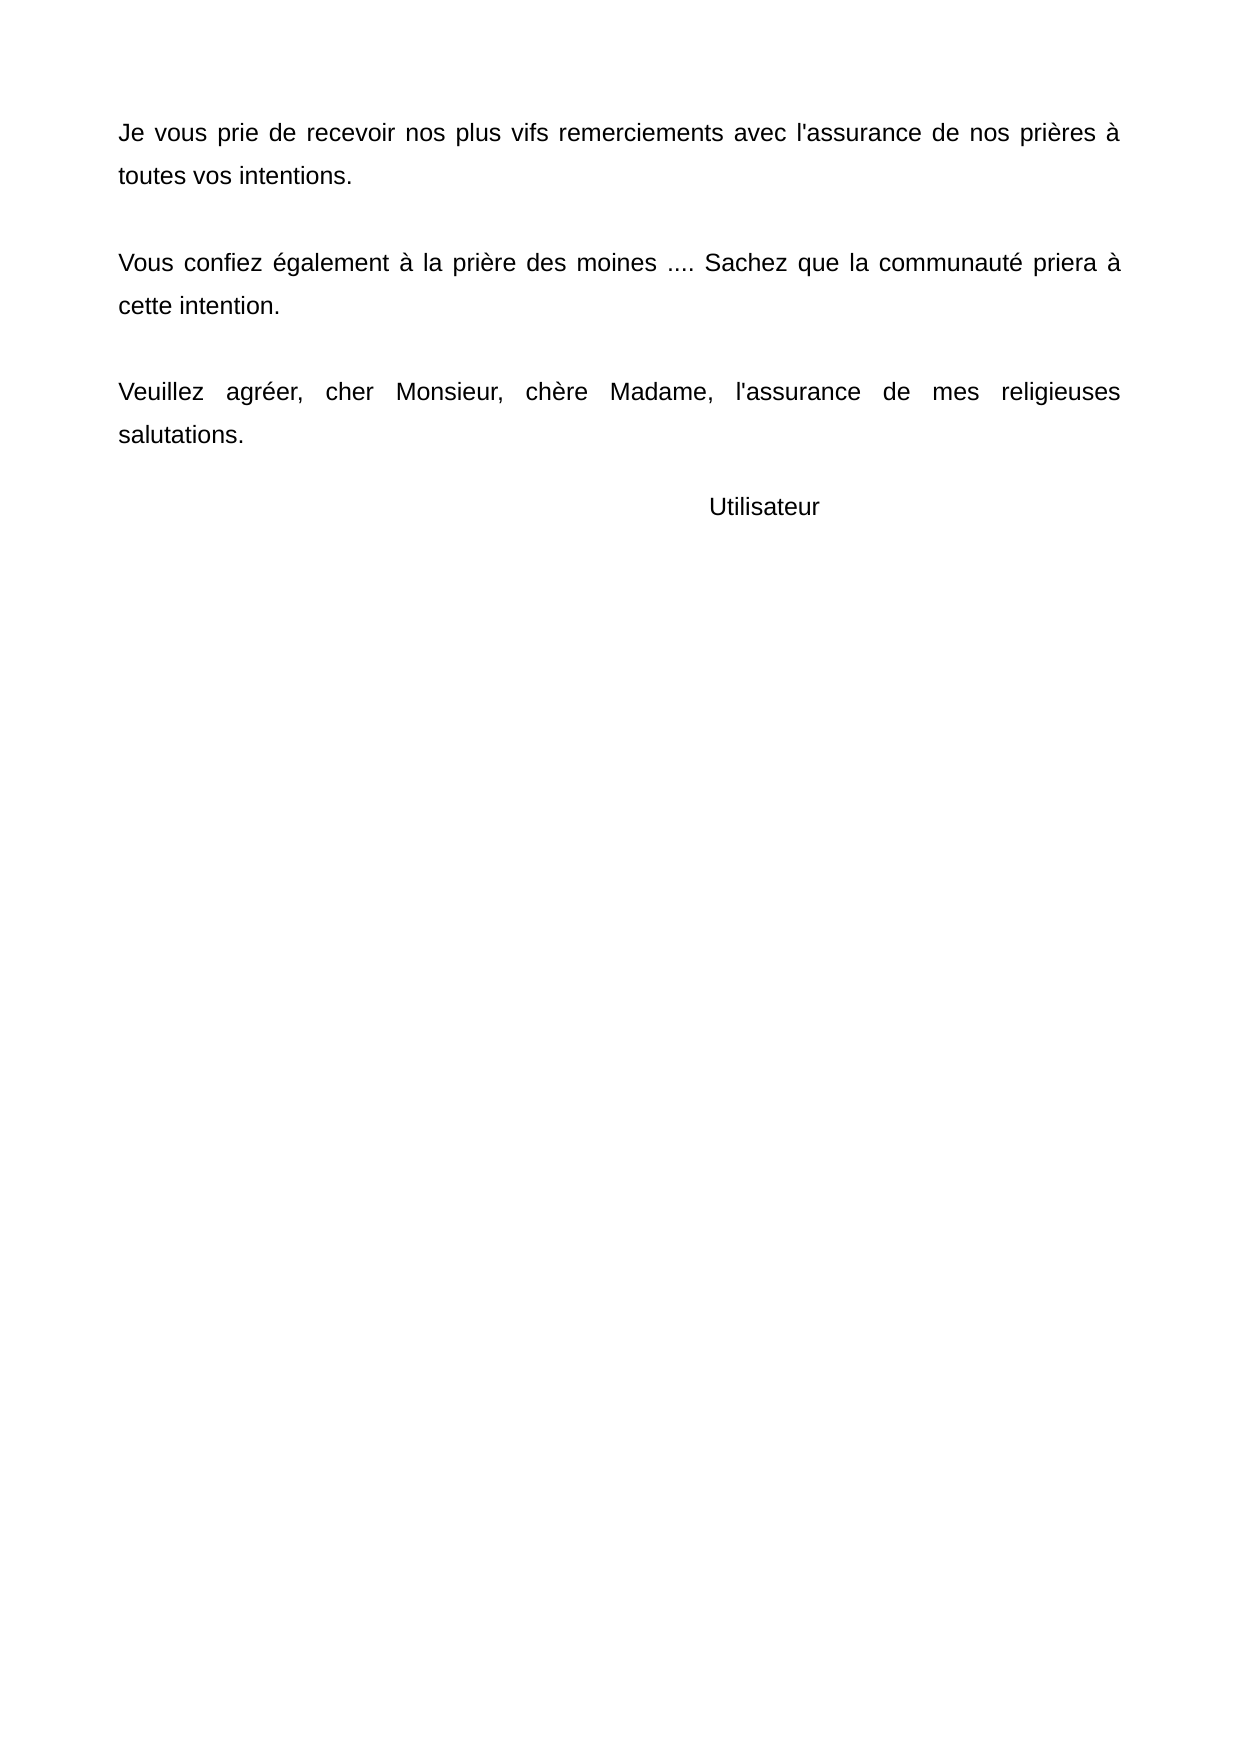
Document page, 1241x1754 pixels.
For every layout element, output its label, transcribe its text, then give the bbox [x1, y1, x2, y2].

text Vous confiez également à la prière des moines .... Sachez que la communauté priera à cette intention. [118, 247, 1122, 319]
text Utilisateur [118, 492, 1122, 521]
text Je vous prie de recevoir nos plus vifs remerciements avec l'assurance de nos prières à toutes vos intentions. [118, 118, 1122, 190]
text Veuillez agréer, cher Monsieur, chère Madame, l'assurance de mes religieuses salutations. [118, 377, 1122, 449]
